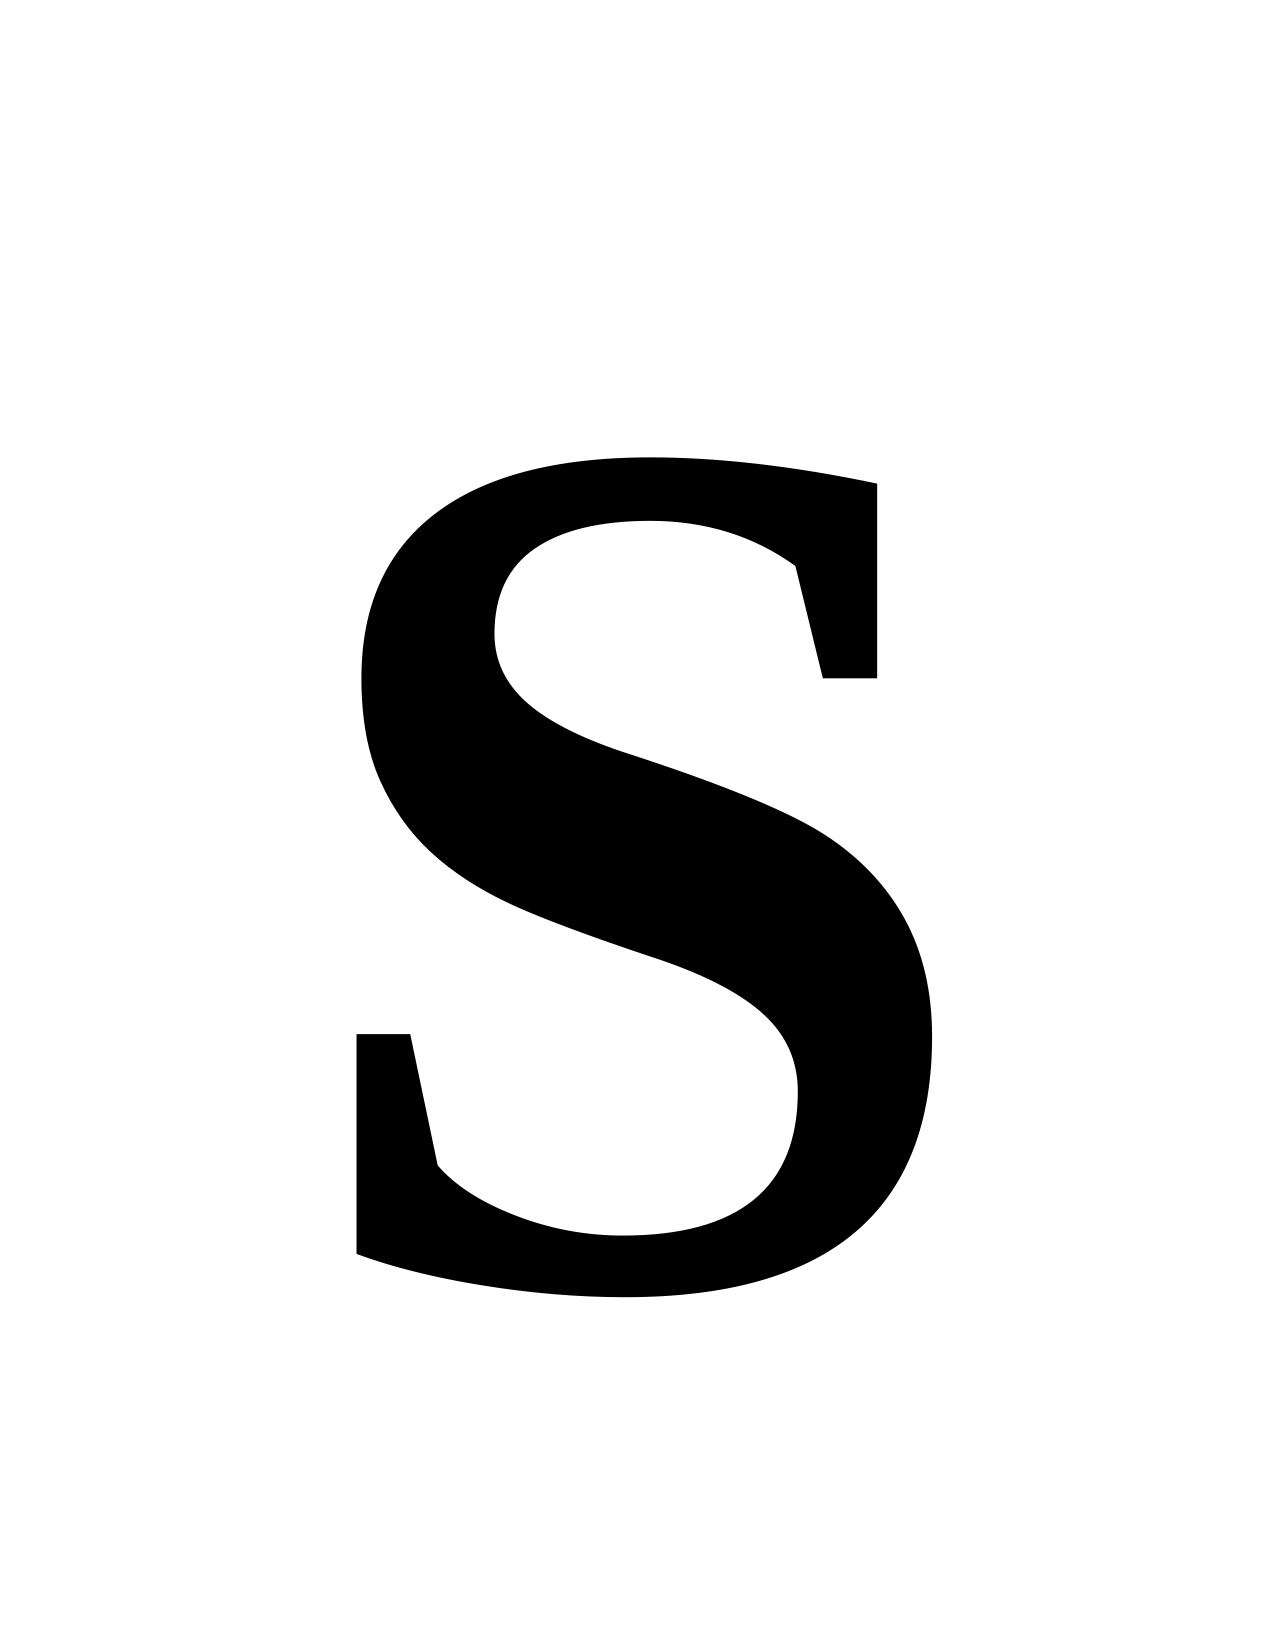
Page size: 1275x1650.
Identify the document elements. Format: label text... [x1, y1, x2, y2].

text S [118, 118, 1157, 1532]
